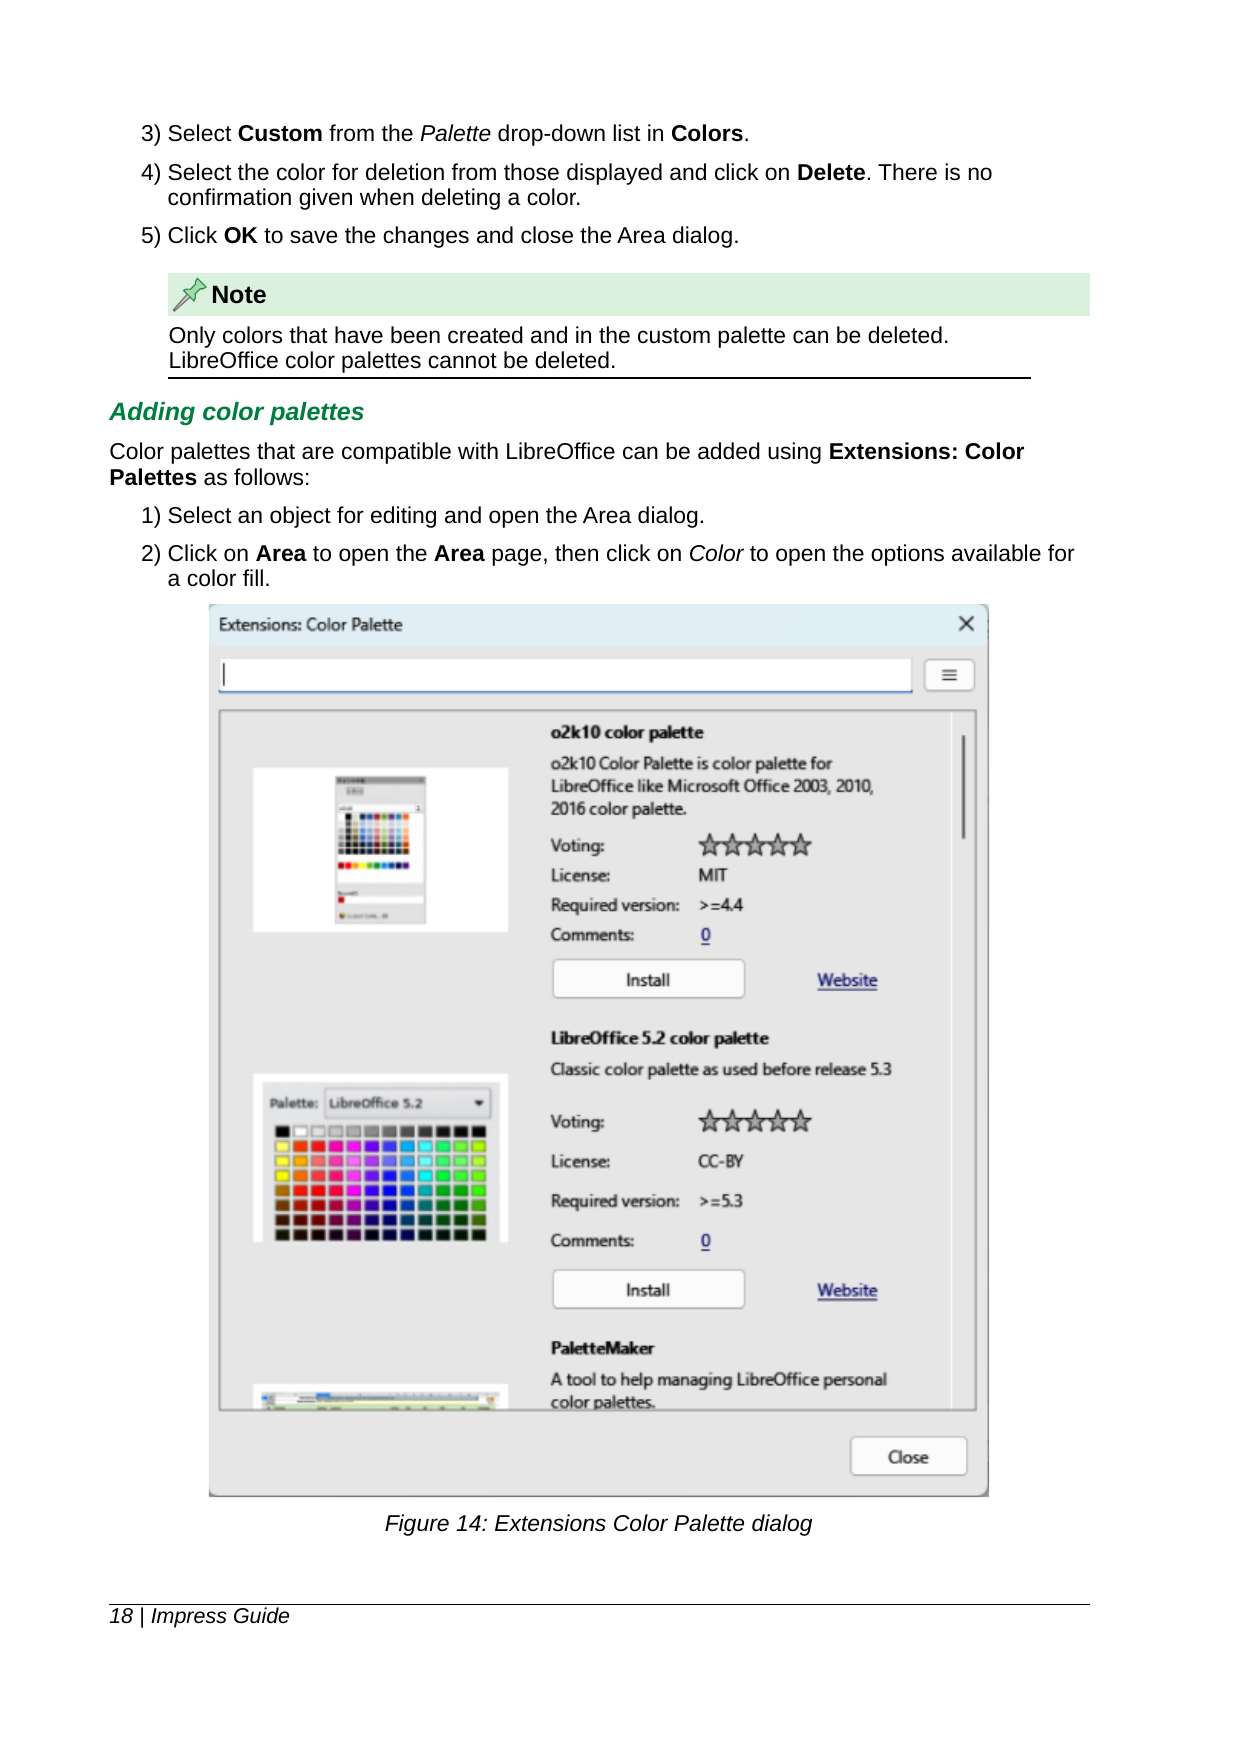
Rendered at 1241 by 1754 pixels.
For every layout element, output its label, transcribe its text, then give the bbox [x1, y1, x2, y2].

list Click on Area to open the Area page, then click on Color to open the options available for a color fill. [153, 540, 1090, 592]
subtitle Note [168, 273, 1090, 316]
subtitle Adding color palettes [109, 398, 1090, 426]
text Figure 14: Extensions Color Palette dialog [209, 1511, 990, 1536]
list Select Custom from the Palette drop-down list in Colors. [153, 121, 1090, 147]
list Select the color for deletion from those displayed and click on Delete. There is no confirmation given when deleting a color. [153, 159, 1090, 210]
list Click OK to save the changes and close the Area dialog. [153, 223, 1090, 248]
list Color palettes that are compatible with LibreOffice can be added using Extensions: Color Palettes as follows: [109, 438, 1090, 490]
text Only colors that have been created and in the custom palette can be deleted. LibreOffice color palettes cannot be deleted. [168, 322, 1031, 377]
list Select an object for editing and open the Area dialog. [153, 502, 1090, 528]
picture [208, 604, 990, 1499]
